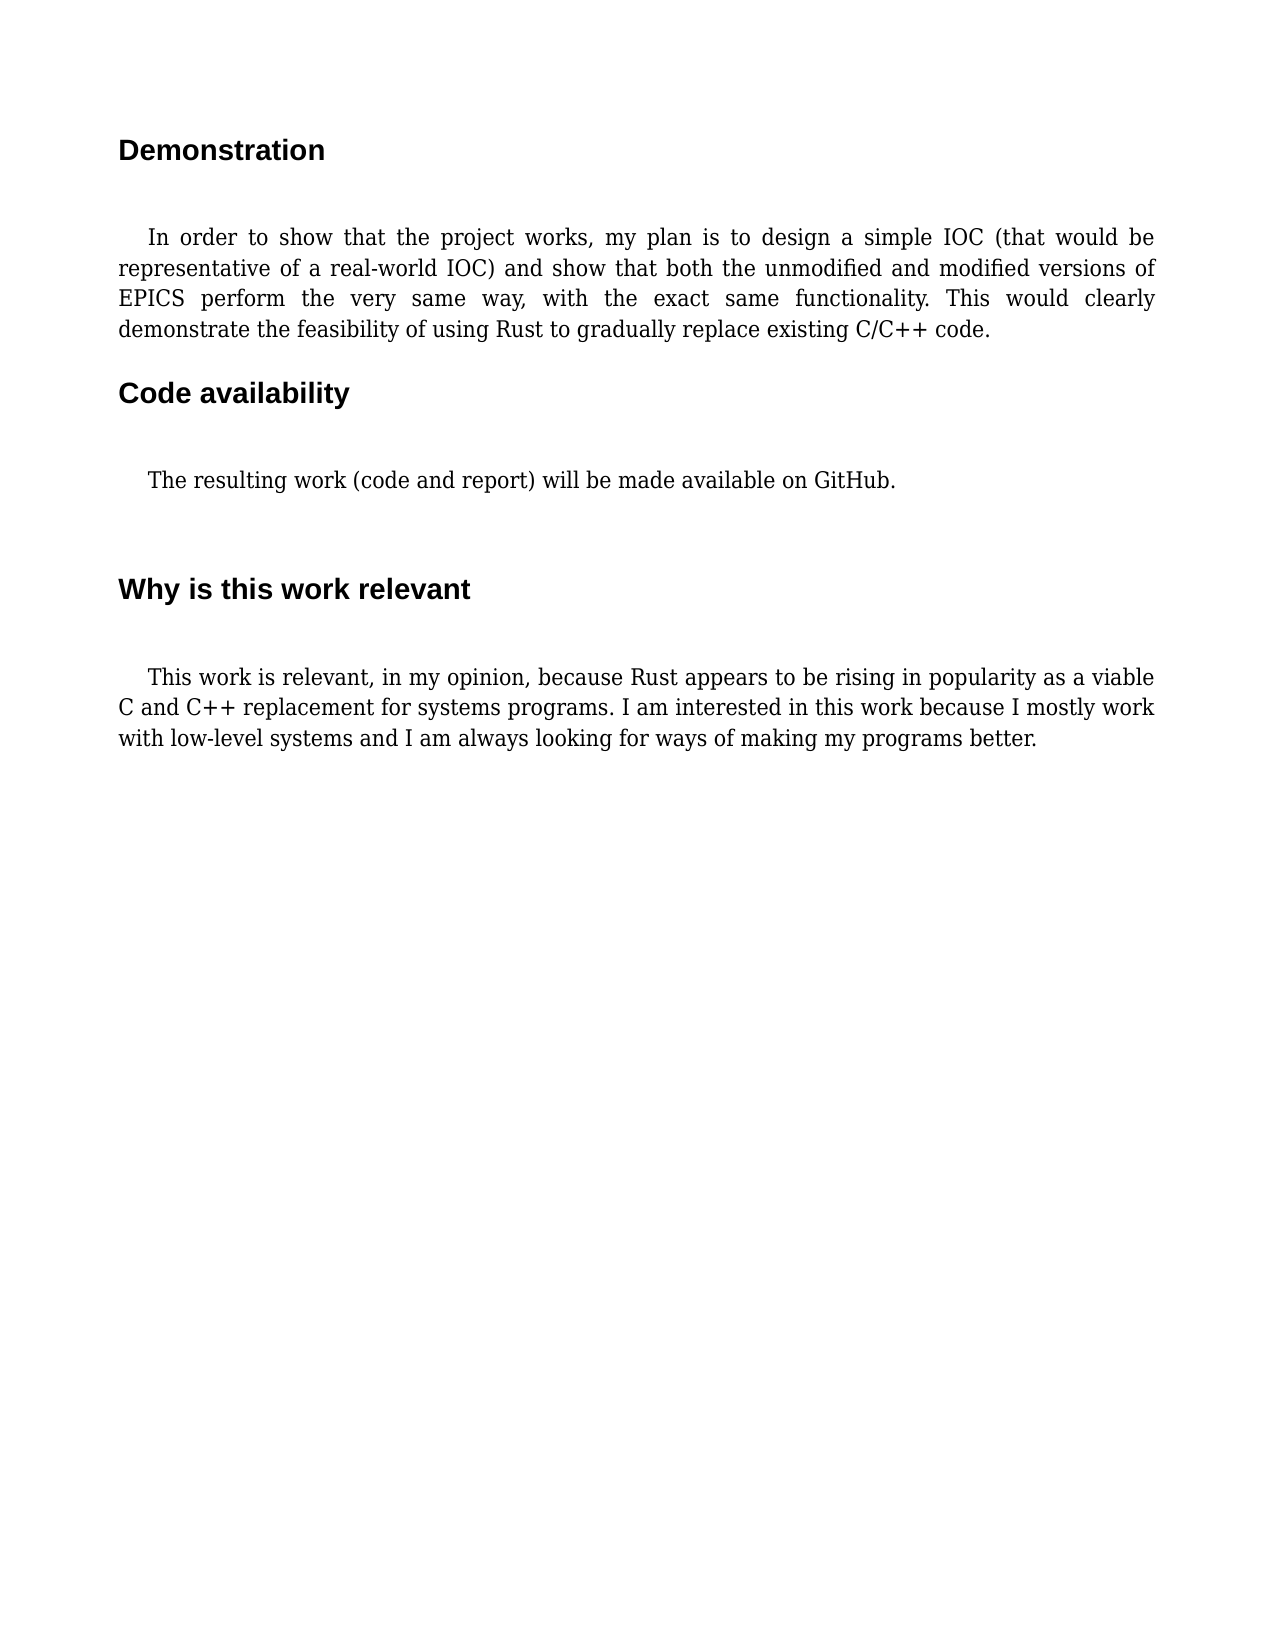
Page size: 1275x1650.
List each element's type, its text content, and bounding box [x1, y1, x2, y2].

text In order to show that the project works, my plan is to design a simple IOC (that would be representative of a real-world IOC) and show that both the unmodified and modified versions of EPICS perform the very same way, with the exact same functionality. This would clearly demonstrate the feasibility of using Rust to gradually replace existing C/C++ code. [118, 224, 1157, 343]
text This work is relevant, in my opinion, because Rust appears to be rising in popularity as a viable C and C++ replacement for systems programs. I am interested in this work because I mostly work with low-level systems and I am always looking for ways of making my programs better. [118, 664, 1157, 752]
subtitle Why is this work relevant [118, 572, 1157, 606]
subtitle Code availability [118, 376, 1157, 409]
subtitle Demonstration [118, 133, 1157, 166]
text The resulting work (code and report) will be made available on GitHub. [118, 467, 1157, 494]
